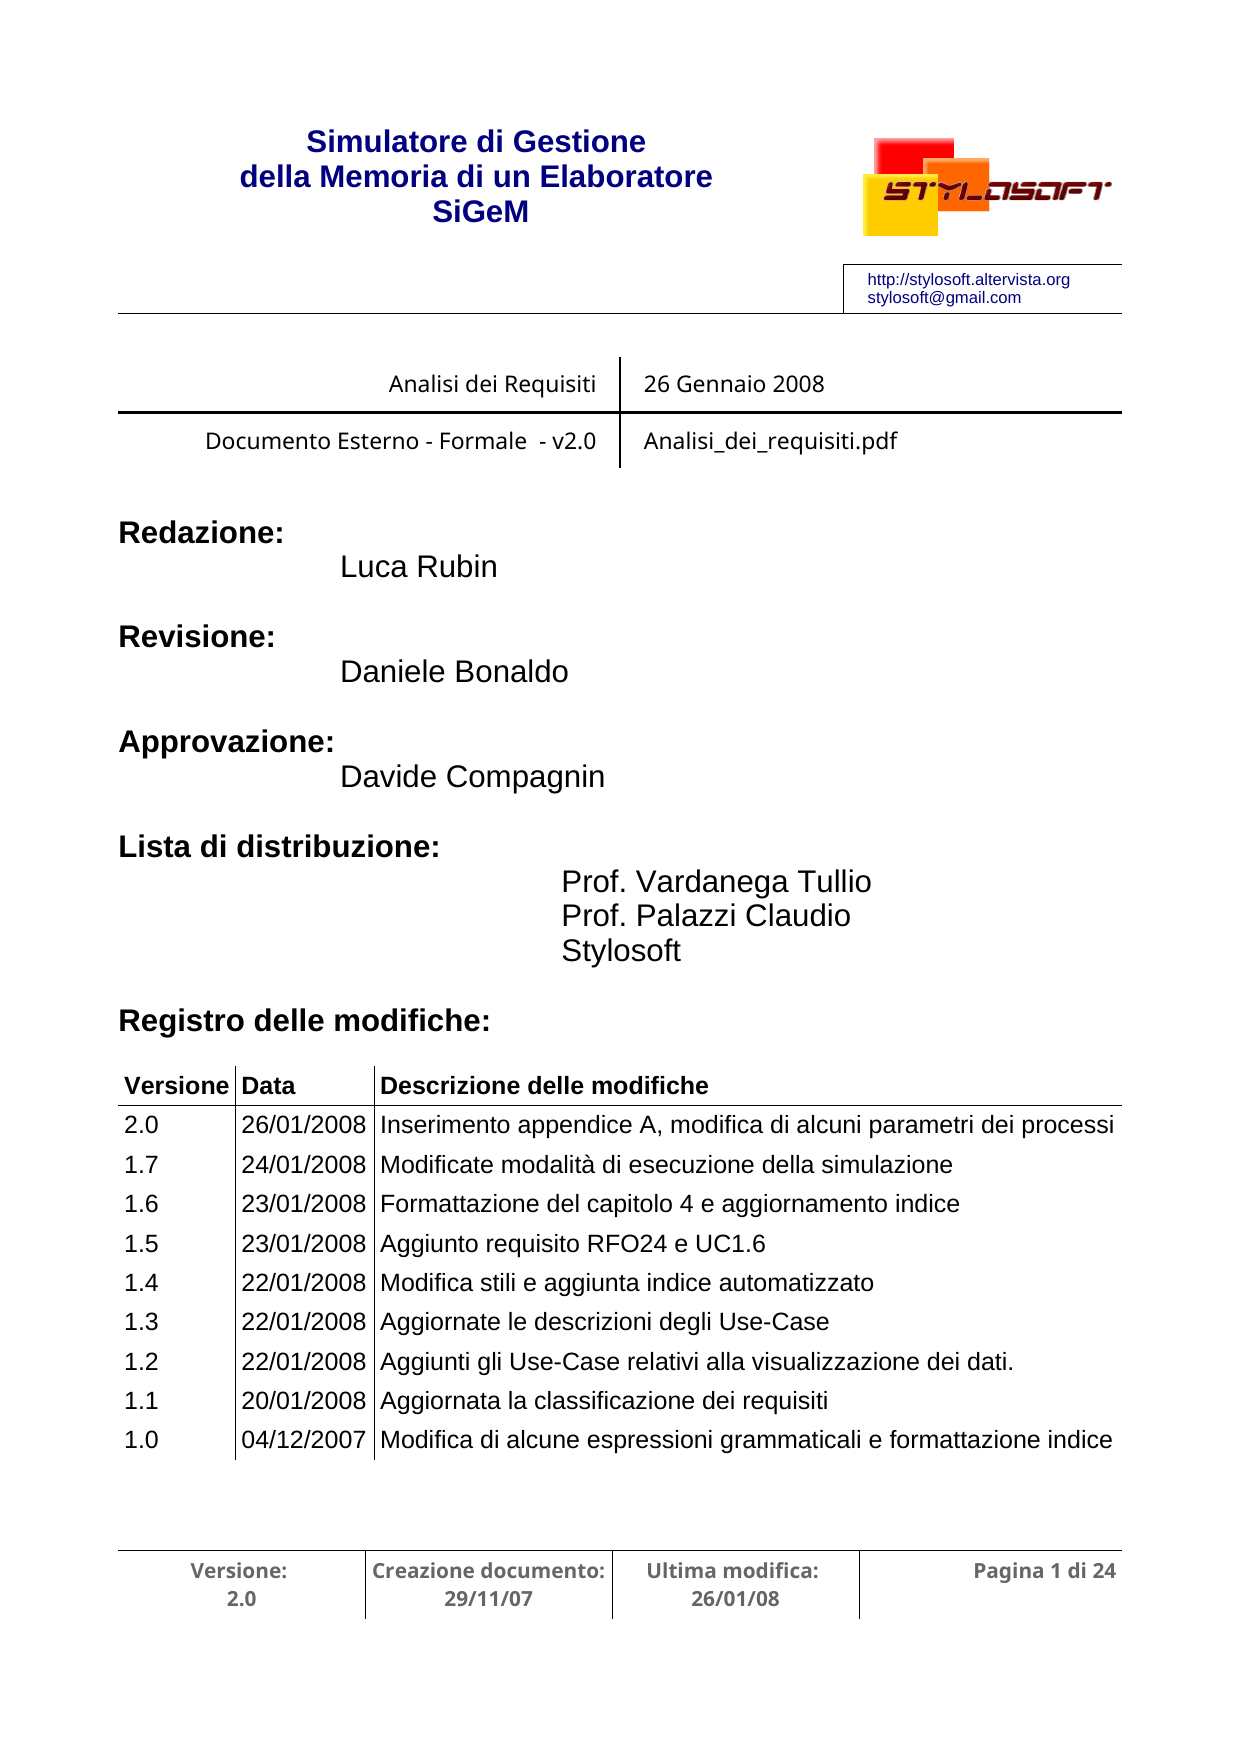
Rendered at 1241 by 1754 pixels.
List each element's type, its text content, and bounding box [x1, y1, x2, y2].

text Stylosoft [118, 933, 1122, 968]
table_cell 1.5 [118, 1224, 235, 1263]
table_cell 1.4 [118, 1263, 235, 1302]
table_header Data [236, 1066, 374, 1105]
table_cell Formattazione del capitolo 4 e aggiornamento indice [375, 1184, 1122, 1224]
table_header Versione [118, 1066, 235, 1105]
text Redazione: [118, 515, 1122, 549]
table_cell 1.1 [118, 1381, 235, 1421]
table_cell 04/12/2007 [236, 1421, 374, 1460]
table_cell Aggiunto requisito RFO24 e UC1.6 [375, 1224, 1122, 1263]
text Registro delle modifiche: [118, 1003, 1122, 1038]
picture [848, 123, 1117, 247]
table_cell Aggiornata la classificazione dei requisiti [375, 1381, 1122, 1421]
table_cell 23/01/2008 [236, 1184, 374, 1224]
table_cell Modificate modalità di esecuzione della simulazione [375, 1145, 1122, 1184]
text Lista di distribuzione: [118, 829, 1122, 864]
table_cell Documento Esterno - Formale - v2.0 [118, 414, 619, 468]
table_cell Modifica di alcune espressioni grammaticali e formattazione indice [375, 1421, 1122, 1460]
table_cell 1.2 [118, 1342, 235, 1381]
table_cell 26/01/2008 [236, 1106, 374, 1145]
text Davide Compagnin [118, 759, 1122, 794]
table_header Analisi dei Requisiti [118, 357, 619, 411]
table_cell 22/01/2008 [236, 1263, 374, 1302]
table_cell Inserimento appendice A, modifica di alcuni parametri dei processi [375, 1106, 1122, 1145]
table_cell Analisi_dei_requisiti.pdf [621, 414, 1122, 468]
text Daniele Bonaldo [118, 654, 1122, 689]
table_cell 24/01/2008 [236, 1145, 374, 1184]
table_header 26 Gennaio 2008 [621, 357, 1122, 411]
table_cell 20/01/2008 [236, 1381, 374, 1421]
text Prof. Palazzi Claudio [118, 898, 1122, 933]
table_cell 23/01/2008 [236, 1224, 374, 1263]
table_cell 22/01/2008 [236, 1342, 374, 1381]
table_cell 1.3 [118, 1303, 235, 1342]
text Approvazione: [118, 724, 1122, 759]
table_cell 1.6 [118, 1184, 235, 1224]
text Luca Rubin [118, 549, 1122, 584]
table_cell Modifica stili e aggiunta indice automatizzato [375, 1263, 1122, 1302]
table_header Descrizione delle modifiche [375, 1066, 1122, 1105]
table_cell 2.0 [118, 1106, 235, 1145]
table_cell Aggiunti gli Use-Case relativi alla visualizzazione dei dati. [375, 1342, 1122, 1381]
table_cell Aggiornate le descrizioni degli Use-Case [375, 1303, 1122, 1342]
table_cell 1.7 [118, 1145, 235, 1184]
table_cell 1.0 [118, 1421, 235, 1460]
text Revisione: [118, 619, 1122, 654]
table_cell 22/01/2008 [236, 1303, 374, 1342]
text Prof. Vardanega Tullio [118, 864, 1122, 898]
